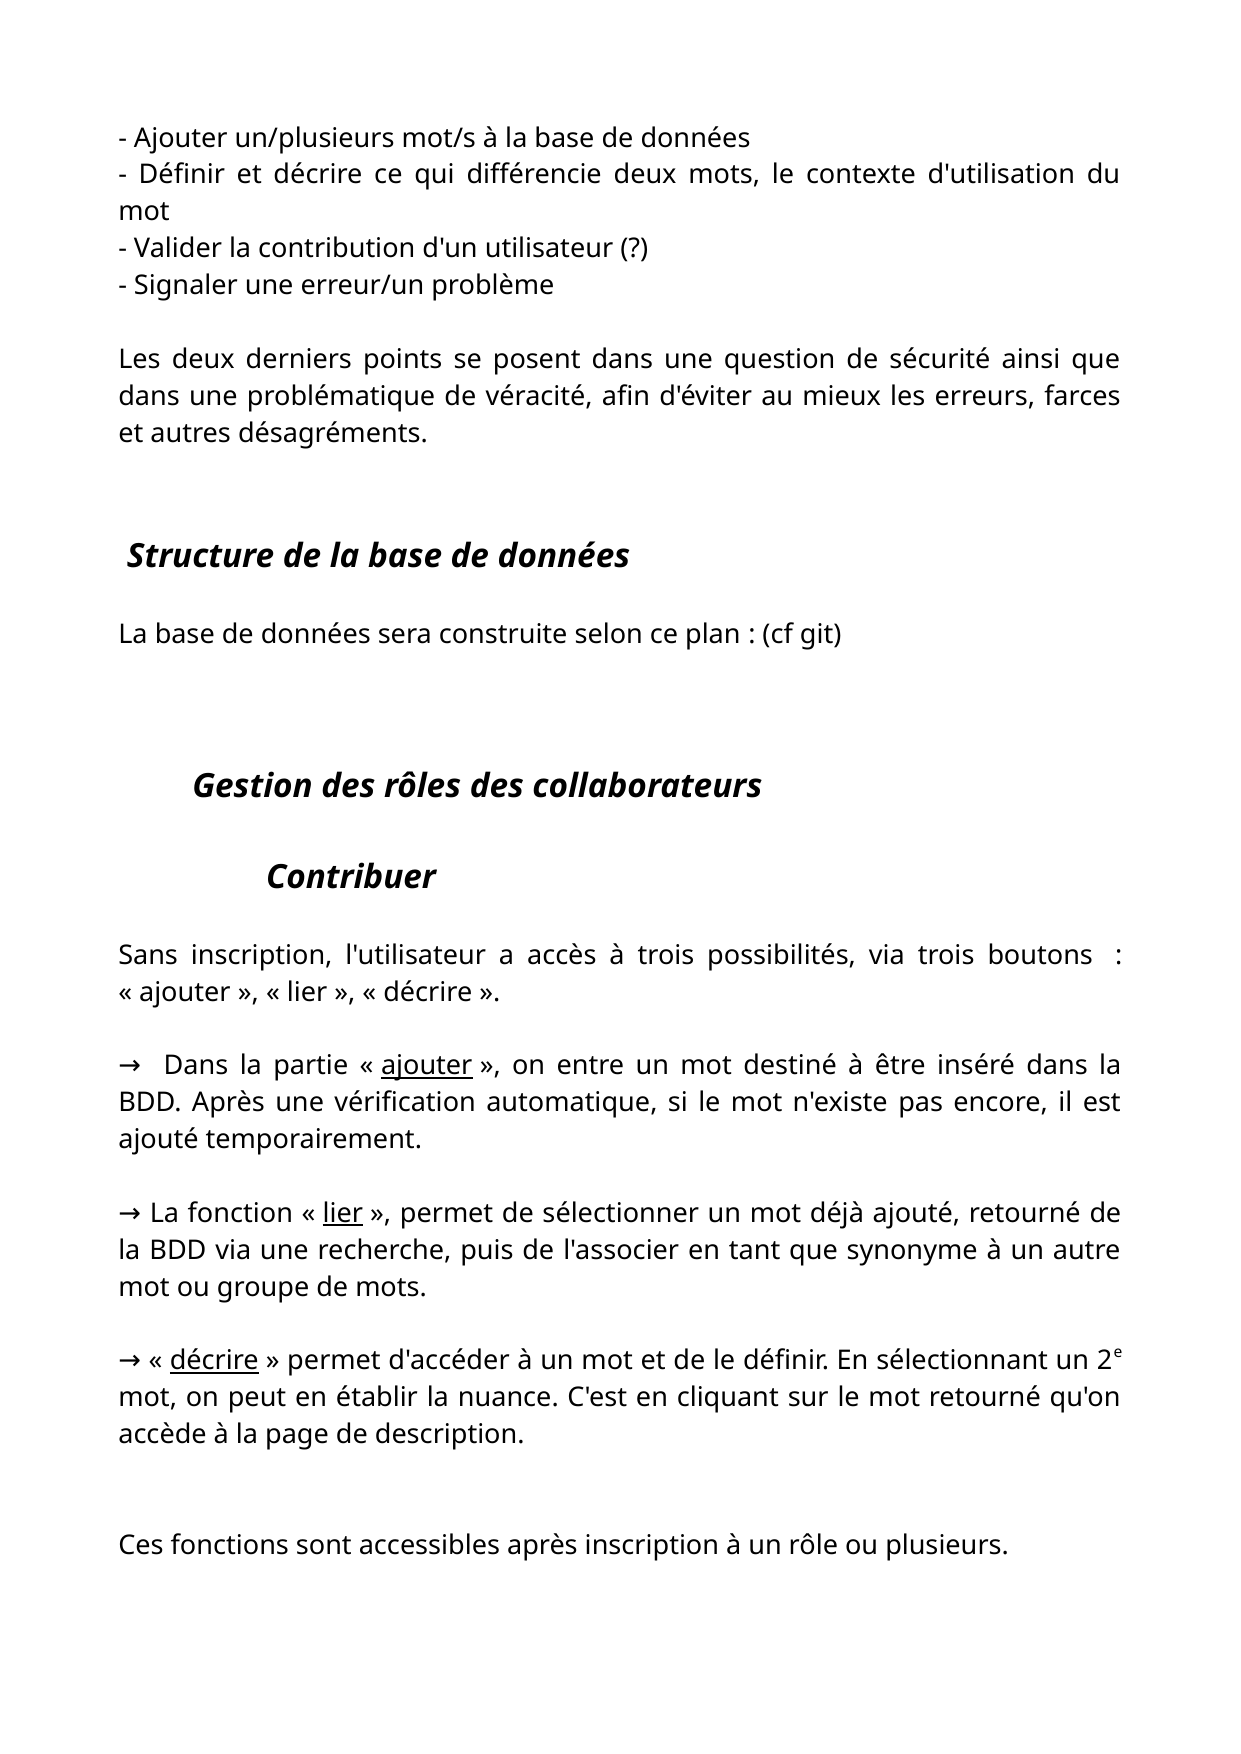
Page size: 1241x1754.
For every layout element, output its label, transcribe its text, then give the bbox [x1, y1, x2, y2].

text Les deux derniers points se posent dans une question de sécurité ainsi que dans une problématique de véracité, afin d'éviter au mieux les erreurs, farces et autres désagréments. [118, 339, 1122, 450]
text → La fonction « lier », permet de sélectionner un mot déjà ajouté, retourné de la BDD via une recherche, puis de l'associer en tant que synonyme à un autre mot ou groupe de mots. [118, 1193, 1122, 1304]
text → « décrire » permet d'accéder à un mot et de le définir. En sélectionnant un 2e mot, on peut en établir la nuance. C'est en cliquant sur le mot retourné qu'on accède à la page de description. [118, 1341, 1122, 1451]
text - Définir et décrire ce qui différencie deux mots, le contexte d'utilisation du mot [118, 155, 1122, 229]
text Structure de la base de données [118, 532, 1122, 578]
text Gestion des rôles des collaborateurs [118, 762, 1122, 807]
text - Ajouter un/plusieurs mot/s à la base de données [118, 118, 1122, 155]
text Sans inscription, l'utilisateur a accès à trois possibilités, via trois boutons : « ajouter », « lier », « décrire ». [118, 935, 1122, 1009]
text Contribuer [118, 853, 1122, 898]
text La base de données sera construite selon ce plan : (cf git) [118, 614, 1122, 651]
text - Signaler une erreur/un problème [118, 266, 1122, 302]
text - Valider la contribution d'un utilisateur (?) [118, 229, 1122, 266]
text → Dans la partie « ajouter », on entre un mot destiné à être inséré dans la BDD. Après une vérification automatique, si le mot n'existe pas encore, il est ajouté temporairement. [118, 1046, 1122, 1156]
text Ces fonctions sont accessibles après inscription à un rôle ou plusieurs. [118, 1525, 1122, 1562]
